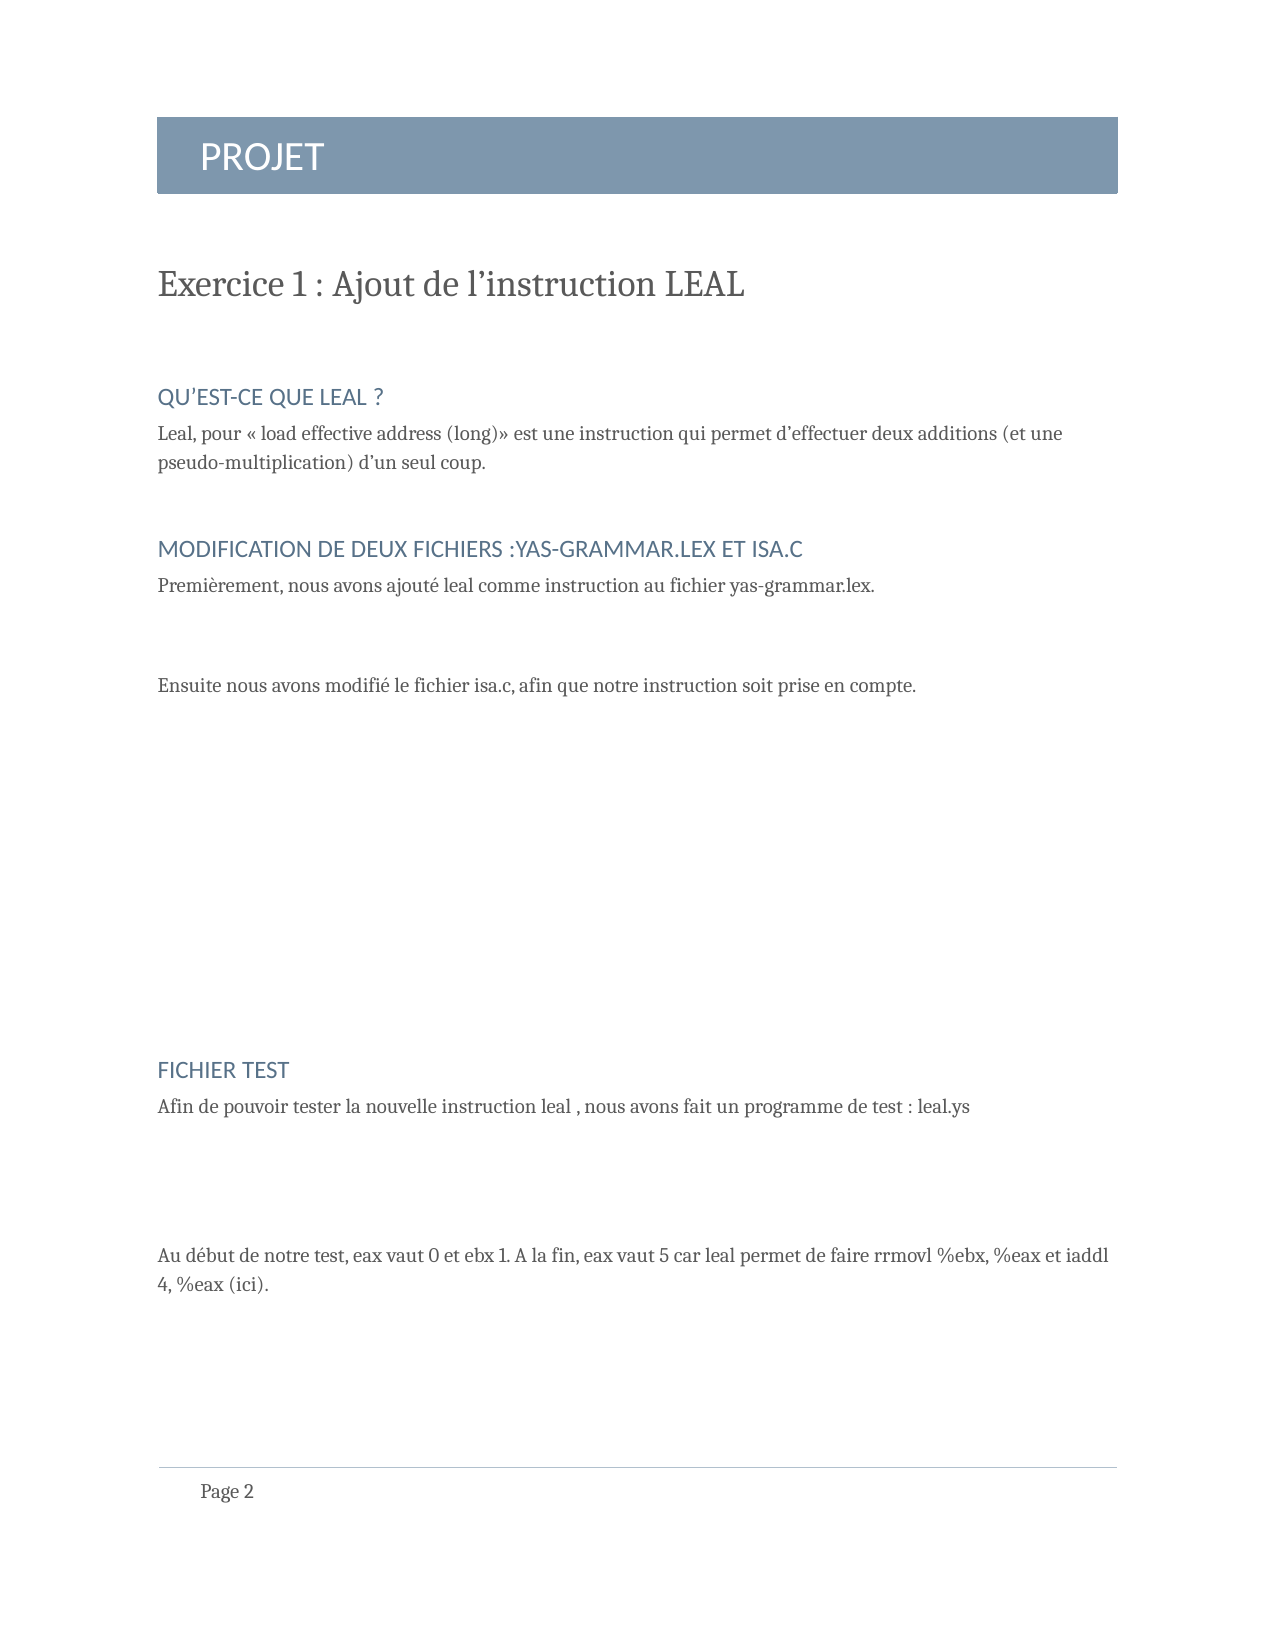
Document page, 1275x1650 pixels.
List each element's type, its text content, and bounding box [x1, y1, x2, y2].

text Au début de notre test, eax vaut 0 et ebx 1. A la fin, eax vaut 5 car leal permet de faire rrmovl %ebx, %eax et iaddl 4, %eax (ici). [157, 1243, 1117, 1296]
text Leal, pour « load effective address (long)» est une instruction qui permet d’effectuer deux additions (et une pseudo-multiplication) d’un seul coup. [157, 422, 1117, 474]
subtitle Fichier Test [157, 1054, 1117, 1084]
subtitle Modification de deux fichiers :yas-grammar.lex et isa.c [157, 533, 1117, 564]
text Ensuite nous avons modifié le fichier isa.c, afin que notre instruction soit prise en compte. [157, 673, 1117, 697]
subtitle Qu’est-ce que LEAL ? [157, 381, 1117, 411]
subtitle Exercice 1 : Ajout de l’instruction LEAL [157, 262, 1117, 306]
text Premièrement, nous avons ajouté leal comme instruction au fichier yas-grammar.lex. [157, 574, 1117, 598]
text Afin de pouvoir tester la nouvelle instruction leal , nous avons fait un programme de test : leal.ys [157, 1095, 1117, 1119]
